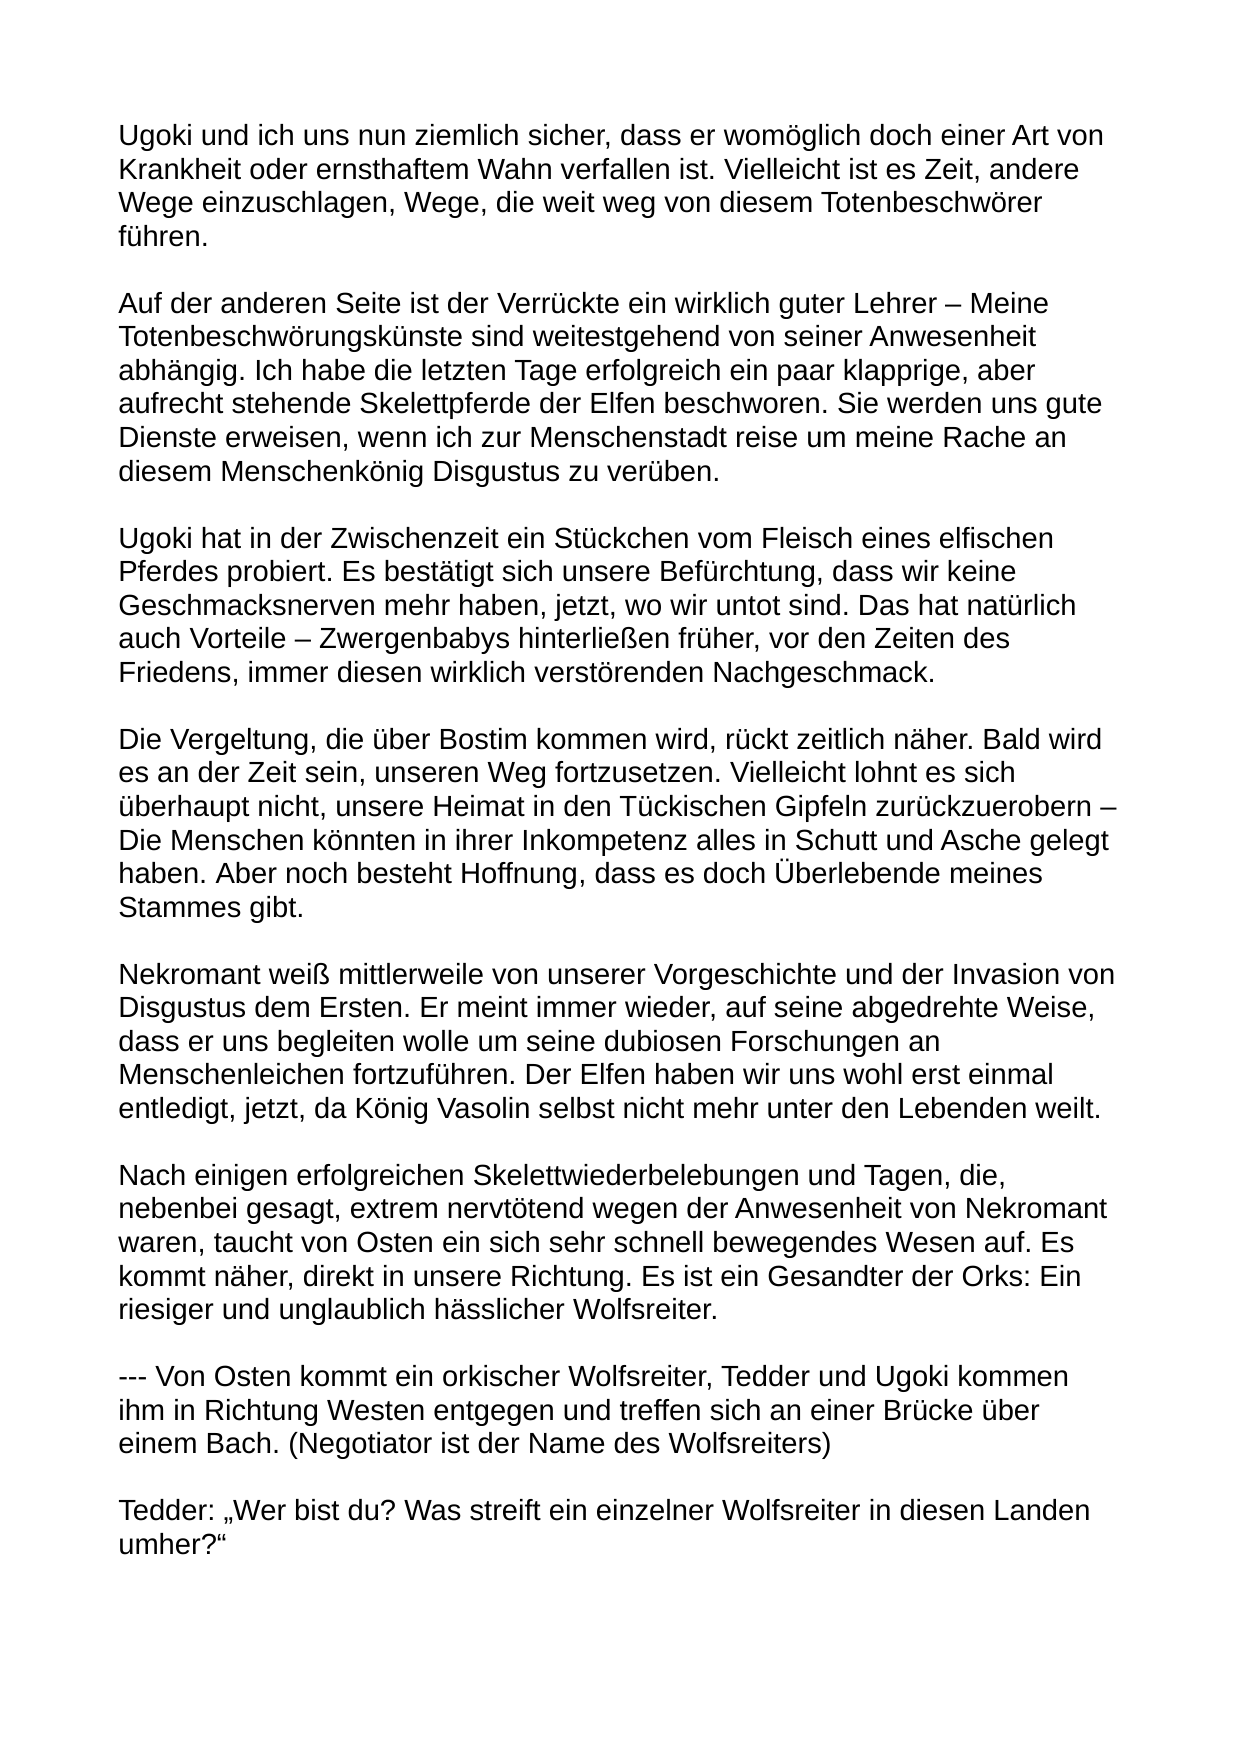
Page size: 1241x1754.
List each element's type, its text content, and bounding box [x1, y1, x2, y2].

text Nach einigen erfolgreichen Skelettwiederbelebungen und Tagen, die, nebenbei gesagt, extrem nervtötend wegen der Anwesenheit von Nekromant waren, taucht von Osten ein sich sehr schnell bewegendes Wesen auf. Es kommt näher, direkt in unsere Richtung. Es ist ein Gesandter der Orks: Ein riesiger und unglaublich hässlicher Wolfsreiter. [118, 1158, 1122, 1326]
text Die Vergeltung, die über Bostim kommen wird, rückt zeitlich näher. Bald wird es an der Zeit sein, unseren Weg fortzusetzen. Vielleicht lohnt es sich überhaupt nicht, unsere Heimat in den Tückischen Gipfeln zurückzuerobern – Die Menschen könnten in ihrer Inkompetenz alles in Schutt und Asche gelegt haben. Aber noch besteht Hoffnung, dass es doch Überlebende meines Stammes gibt. [118, 722, 1122, 923]
text Tedder: „Wer bist du? Was streift ein einzelner Wolfsreiter in diesen Landen umher?“ [118, 1493, 1122, 1560]
text Ugoki und ich uns nun ziemlich sicher, dass er womöglich doch einer Art von Krankheit oder ernsthaftem Wahn verfallen ist. Vielleicht ist es Zeit, andere Wege einzuschlagen, Wege, die weit weg von diesem Totenbeschwörer führen. [118, 118, 1122, 252]
text Nekromant weiß mittlerweile von unserer Vorgeschichte und der Invasion von Disgustus dem Ersten. Er meint immer wieder, auf seine abgedrehte Weise, dass er uns begleiten wolle um seine dubiosen Forschungen an Menschenleichen fortzuführen. Der Elfen haben wir uns wohl erst einmal entledigt, jetzt, da König Vasolin selbst nicht mehr unter den Lebenden weilt. [118, 957, 1122, 1124]
text Auf der anderen Seite ist der Verrückte ein wirklich guter Lehrer – Meine Totenbeschwörungskünste sind weitestgehend von seiner Anwesenheit abhängig. Ich habe die letzten Tage erfolgreich ein paar klapprige, aber aufrecht stehende Skelettpferde der Elfen beschworen. Sie werden uns gute Dienste erweisen, wenn ich zur Menschenstadt reise um meine Rache an diesem Menschenkönig Disgustus zu verüben. [118, 286, 1122, 487]
text --- Von Osten kommt ein orkischer Wolfsreiter, Tedder und Ugoki kommen ihm in Richtung Westen entgegen und treffen sich an einer Brücke über einem Bach. (Negotiator ist der Name des Wolfsreiters) [118, 1359, 1122, 1460]
text Ugoki hat in der Zwischenzeit ein Stückchen vom Fleisch eines elfischen Pferdes probiert. Es bestätigt sich unsere Befürchtung, dass wir keine Geschmacksnerven mehr haben, jetzt, wo wir untot sind. Das hat natürlich auch Vorteile – Zwergenbabys hinterließen früher, vor den Zeiten des Friedens, immer diesen wirklich verstörenden Nachgeschmack. [118, 521, 1122, 688]
